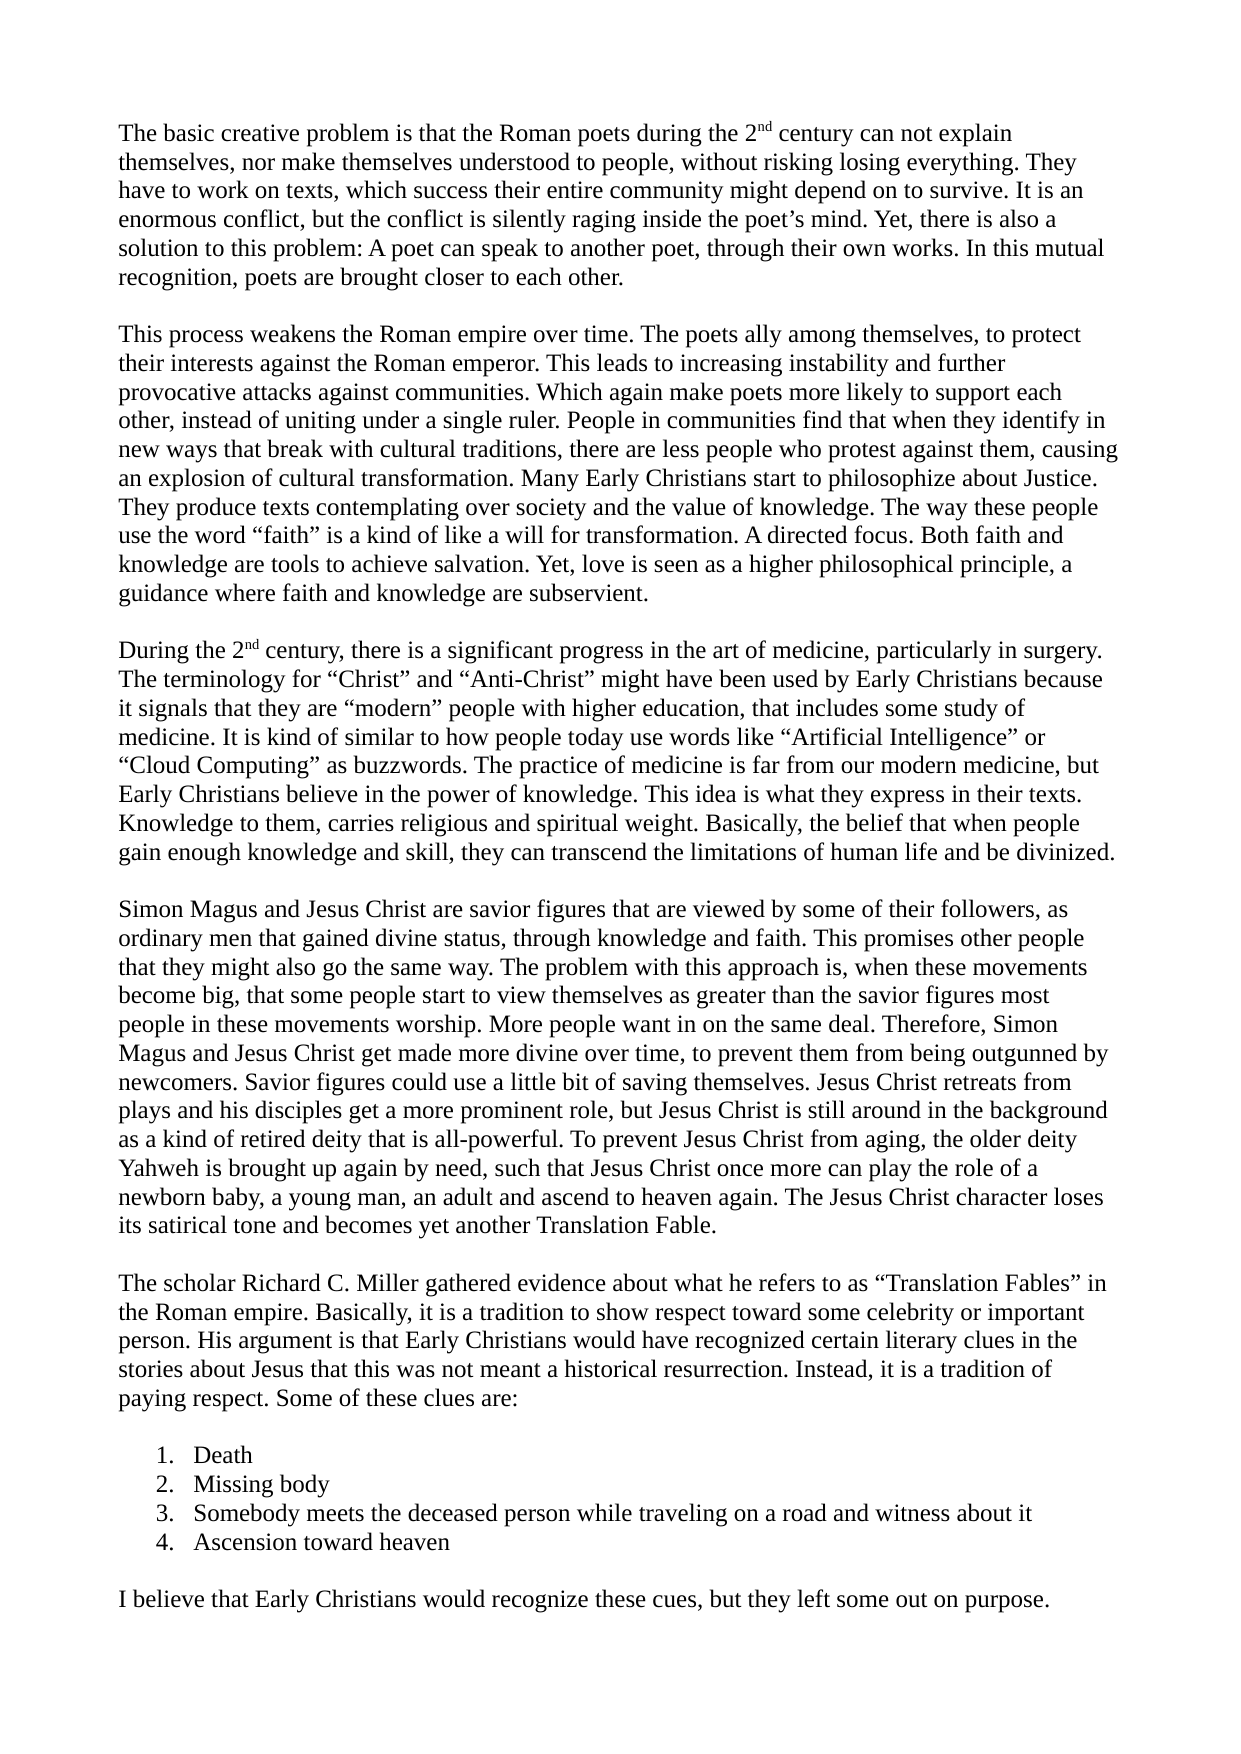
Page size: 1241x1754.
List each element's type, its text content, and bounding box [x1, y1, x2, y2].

text Simon Magus and Jesus Christ are savior figures that are viewed by some of their followers, as ordinary men that gained divine status, through knowledge and faith. This promises other people that they might also go the same way. The problem with this approach is, when these movements become big, that some people start to view themselves as greater than the savior figures most people in these movements worship. More people want in on the same deal. Therefore, Simon Magus and Jesus Christ get made more divine over time, to prevent them from being outgunned by newcomers. Savior figures could use a little bit of saving themselves. Jesus Christ retreats from plays and his disciples get a more prominent role, but Jesus Christ is still around in the background as a kind of retired deity that is all-powerful. To prevent Jesus Christ from aging, the older deity Yahweh is brought up again by need, such that Jesus Christ once more can play the role of a newborn baby, a young man, an adult and ascend to heaven again. The Jesus Christ character loses its satirical tone and becomes yet another Translation Fable. [118, 894, 1122, 1239]
list Somebody meets the deceased person while traveling on a road and witness about it [156, 1498, 1122, 1527]
text During the 2nd century, there is a significant progress in the art of medicine, particularly in surgery. The terminology for “Christ” and “Anti-Christ” might have been used by Early Christians because it signals that they are “modern” people with higher education, that includes some study of medicine. It is kind of similar to how people today use words like “Artificial Intelligence” or “Cloud Computing” as buzzwords. The practice of medicine is far from our modern medicine, but Early Christians believe in the power of knowledge. This idea is what they express in their texts. Knowledge to them, carries religious and spiritual weight. Basically, the belief that when people gain enough knowledge and skill, they can transcend the limitations of human life and be divinized. [118, 636, 1122, 866]
list Ascension toward heaven [156, 1527, 1122, 1556]
list Death [156, 1441, 1122, 1469]
text This process weakens the Roman empire over time. The poets ally among themselves, to protect their interests against the Roman emperor. This leads to increasing instability and further provocative attacks against communities. Which again make poets more likely to support each other, instead of uniting under a single ruler. People in communities find that when they identify in new ways that break with cultural traditions, there are less people who protest against them, causing an explosion of cultural transformation. Many Early Christians start to philosophize about Justice. They produce texts contemplating over society and the value of knowledge. The way these people use the word “faith” is a kind of like a will for transformation. A directed focus. Both faith and knowledge are tools to achieve salvation. Yet, love is seen as a higher philosophical principle, a guidance where faith and knowledge are subservient. [118, 319, 1122, 607]
text I believe that Early Christians would recognize these cues, but they left some out on purpose. [118, 1584, 1122, 1613]
text The basic creative problem is that the Roman poets during the 2nd century can not explain themselves, nor make themselves understood to people, without risking losing everything. They have to work on texts, which success their entire community might depend on to survive. It is an enormous conflict, but the conflict is silently raging inside the poet’s mind. Yet, there is also a solution to this problem: A poet can speak to another poet, through their own works. In this mutual recognition, poets are brought closer to each other. [118, 118, 1122, 291]
text The scholar Richard C. Miller gathered evidence about what he refers to as “Translation Fables” in the Roman empire. Basically, it is a tradition to show respect toward some celebrity or important person. His argument is that Early Christians would have recognized certain literary clues in the stories about Jesus that this was not meant a historical resurrection. Instead, it is a tradition of paying respect. Some of these clues are: [118, 1268, 1122, 1412]
list Missing body [156, 1469, 1122, 1498]
